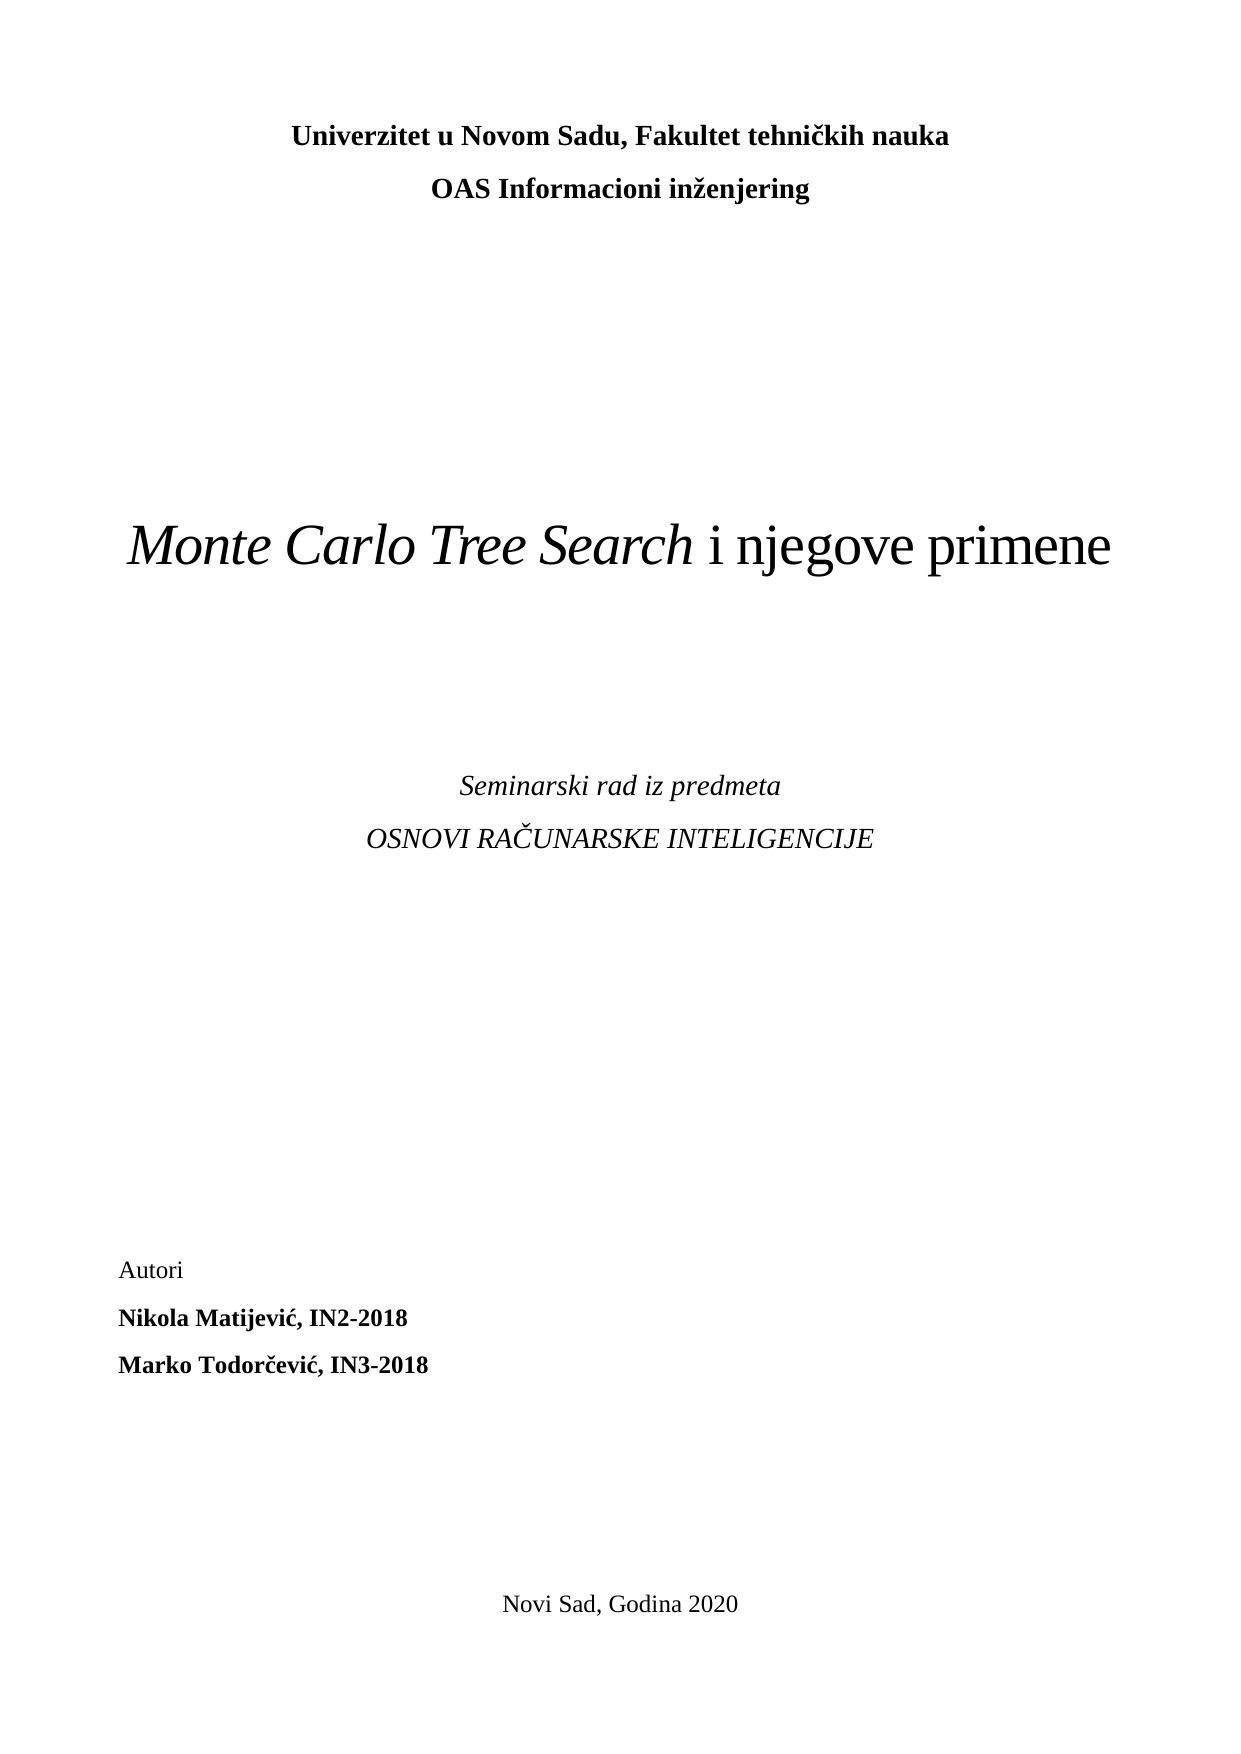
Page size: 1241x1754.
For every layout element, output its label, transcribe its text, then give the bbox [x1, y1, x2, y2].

text OSNOVI RAČUNARSKE INTELIGENCIJE [118, 821, 1122, 854]
text Nikola Matijević, IN2-2018 [118, 1303, 1122, 1332]
title Monte Carlo Tree Search i njegove primene [118, 510, 1122, 577]
text Novi Sad, Godina 2020 [118, 1589, 1122, 1618]
text Autori [118, 1255, 1122, 1284]
text Marko Todorčević, IN3-2018 [118, 1351, 1122, 1379]
text Univerzitet u Novom Sadu, Fakultet tehničkih nauka [118, 118, 1122, 152]
text Seminarski rad iz predmeta [118, 768, 1122, 801]
text OAS Informacioni inženjering [118, 171, 1122, 204]
